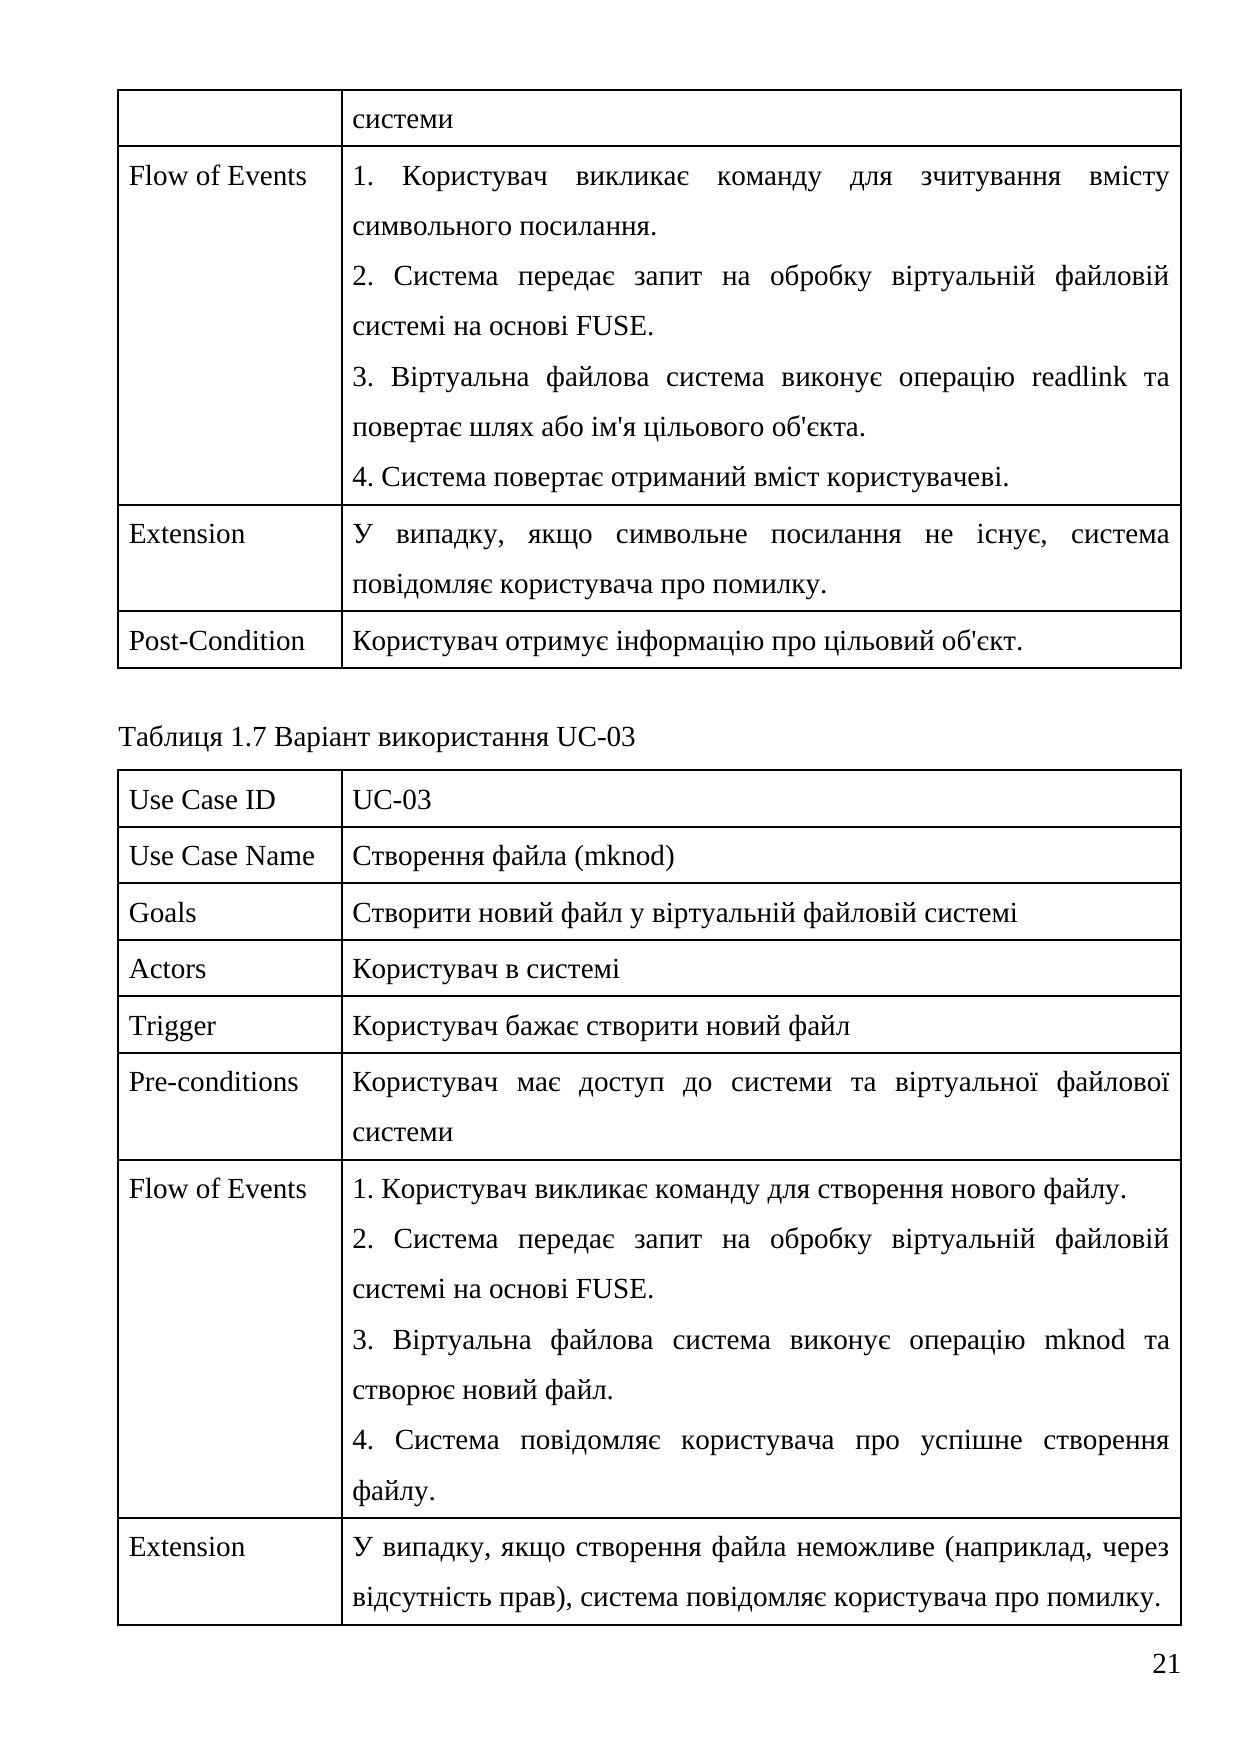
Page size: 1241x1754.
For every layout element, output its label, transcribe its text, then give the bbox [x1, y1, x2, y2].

table_cell У випадку, якщо створення файла неможливе (наприклад, через відсутність прав), система повідомляє користувача про помилку. [343, 1519, 1180, 1623]
table_cell Користувач в системі [343, 941, 1180, 995]
table_cell Post-Condition [119, 612, 341, 667]
table_header Use Case ID [119, 771, 341, 826]
table_cell Створення файла (mknod) [343, 828, 1180, 882]
table_cell 1. Користувач викликає команду для створення нового файлу. 2. Система передає запит на обробку віртуальній файловій системі на основі FUSE. 3. Віртуальна файлова система виконує операцію mknod та створює новий файл. 4. Система повідомляє користувача про успішне створення файлу. [343, 1161, 1180, 1517]
table_cell Extension [119, 1519, 341, 1623]
table_cell Flow of Events [119, 1161, 341, 1517]
table_cell Користувач має доступ до системи та віртуальної файлової системи [343, 1054, 1180, 1158]
table_cell Trigger [119, 997, 341, 1052]
table_cell Користувач отримує інформацію про цільовий об'єкт. [343, 612, 1180, 667]
table_header UC-03 [343, 771, 1180, 826]
table_cell У випадку, якщо символьне посилання не існує, система повідомляє користувача про помилку. [343, 506, 1180, 610]
table_cell Користувач бажає створити новий файл [343, 997, 1180, 1052]
table_cell системи [343, 91, 1180, 145]
table_cell Pre-conditions [119, 1054, 341, 1158]
table_cell [119, 91, 341, 145]
table_cell Flow of Events [119, 147, 341, 503]
table_cell Actors [119, 941, 341, 995]
table_cell Створити новий файл у віртуальній файловій системі [343, 884, 1180, 939]
table_cell Extension [119, 506, 341, 610]
table_cell 1. Користувач викликає команду для зчитування вмісту символьного посилання. 2. Система передає запит на обробку віртуальній файловій системі на основі FUSE. 3. Віртуальна файлова система виконує операцію readlink та повертає шлях або ім'я цільового об'єкта. 4. Система повертає отриманий вміст користувачеві. [343, 147, 1180, 503]
table_cell Use Case Name [119, 828, 341, 882]
list Варіант використання UC-03 [118, 719, 1181, 753]
table_cell Goals [119, 884, 341, 939]
